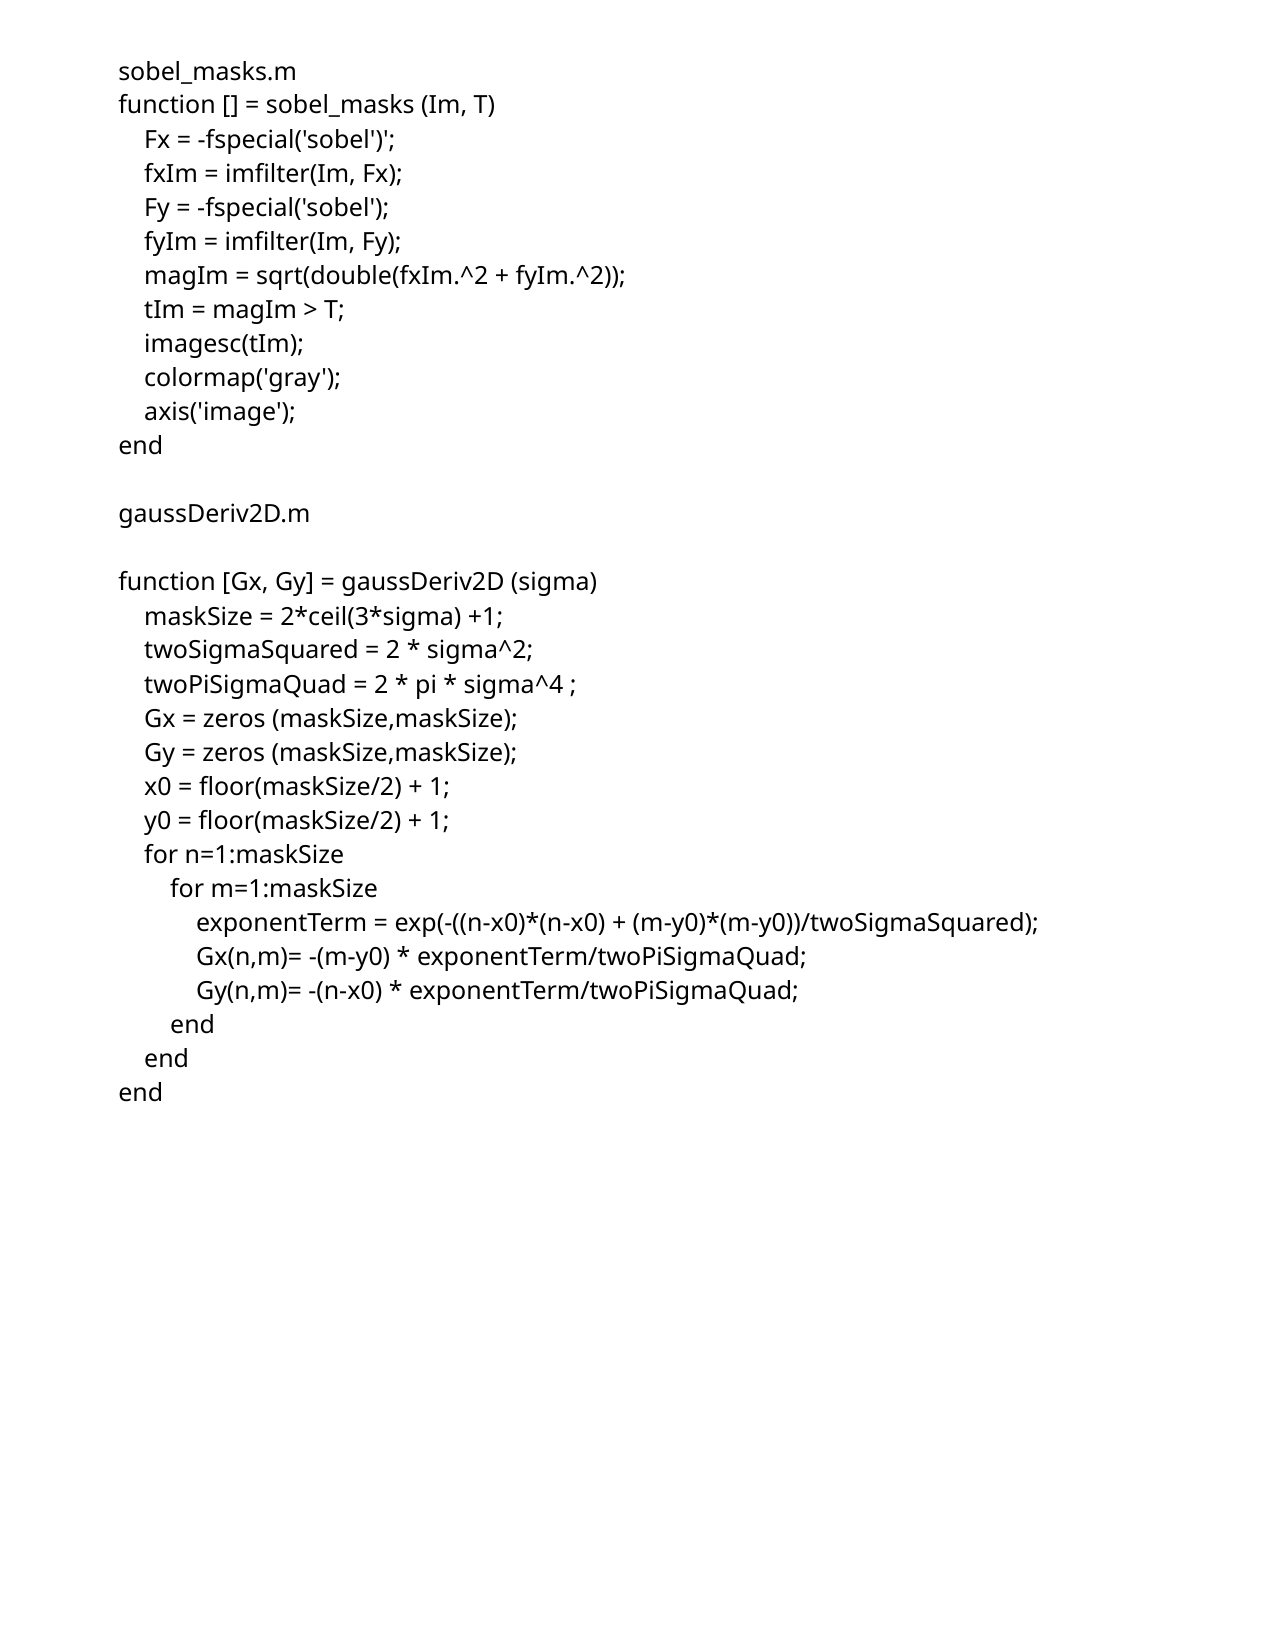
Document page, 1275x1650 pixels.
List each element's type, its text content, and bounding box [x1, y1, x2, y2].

text Fy = -fspecial('sobel'); [118, 189, 1157, 223]
text for m=1:maskSize [118, 871, 1157, 905]
text end [118, 428, 1157, 462]
text exponentTerm = exp(-((n-x0)*(n-x0) + (m-y0)*(m-y0))/twoSigmaSquared); [118, 905, 1157, 939]
text maskSize = 2*ceil(3*sigma) +1; [118, 598, 1157, 632]
text gaussDeriv2D.m [118, 496, 1157, 530]
text end [118, 1007, 1157, 1041]
text sobel_masks.m [118, 53, 1157, 87]
text Gx(n,m)= -(m-y0) * exponentTerm/twoPiSigmaQuad; [118, 939, 1157, 973]
text Fx = -fspecial('sobel')'; [118, 121, 1157, 155]
text magIm = sqrt(double(fxIm.^2 + fyIm.^2)); [118, 257, 1157, 292]
text Gy = zeros (maskSize,maskSize); [118, 734, 1157, 768]
text fyIm = imfilter(Im, Fy); [118, 223, 1157, 257]
text end [118, 1075, 1157, 1109]
text for n=1:maskSize [118, 837, 1157, 871]
text x0 = floor(maskSize/2) + 1; [118, 768, 1157, 802]
text y0 = floor(maskSize/2) + 1; [118, 802, 1157, 837]
text twoSigmaSquared = 2 * sigma^2; [118, 632, 1157, 666]
text axis('image'); [118, 394, 1157, 428]
text imagesc(tIm); [118, 326, 1157, 360]
text function [Gx, Gy] = gaussDeriv2D (sigma) [118, 564, 1157, 598]
text tIm = magIm > T; [118, 292, 1157, 326]
text Gy(n,m)= -(n-x0) * exponentTerm/twoPiSigmaQuad; [118, 973, 1157, 1007]
text Gx = zeros (maskSize,maskSize); [118, 700, 1157, 734]
text colormap('gray'); [118, 360, 1157, 394]
text fxIm = imfilter(Im, Fx); [118, 155, 1157, 189]
text twoPiSigmaQuad = 2 * pi * sigma^4 ; [118, 666, 1157, 700]
text end [118, 1041, 1157, 1075]
text function [] = sobel_masks (Im, T) [118, 87, 1157, 121]
